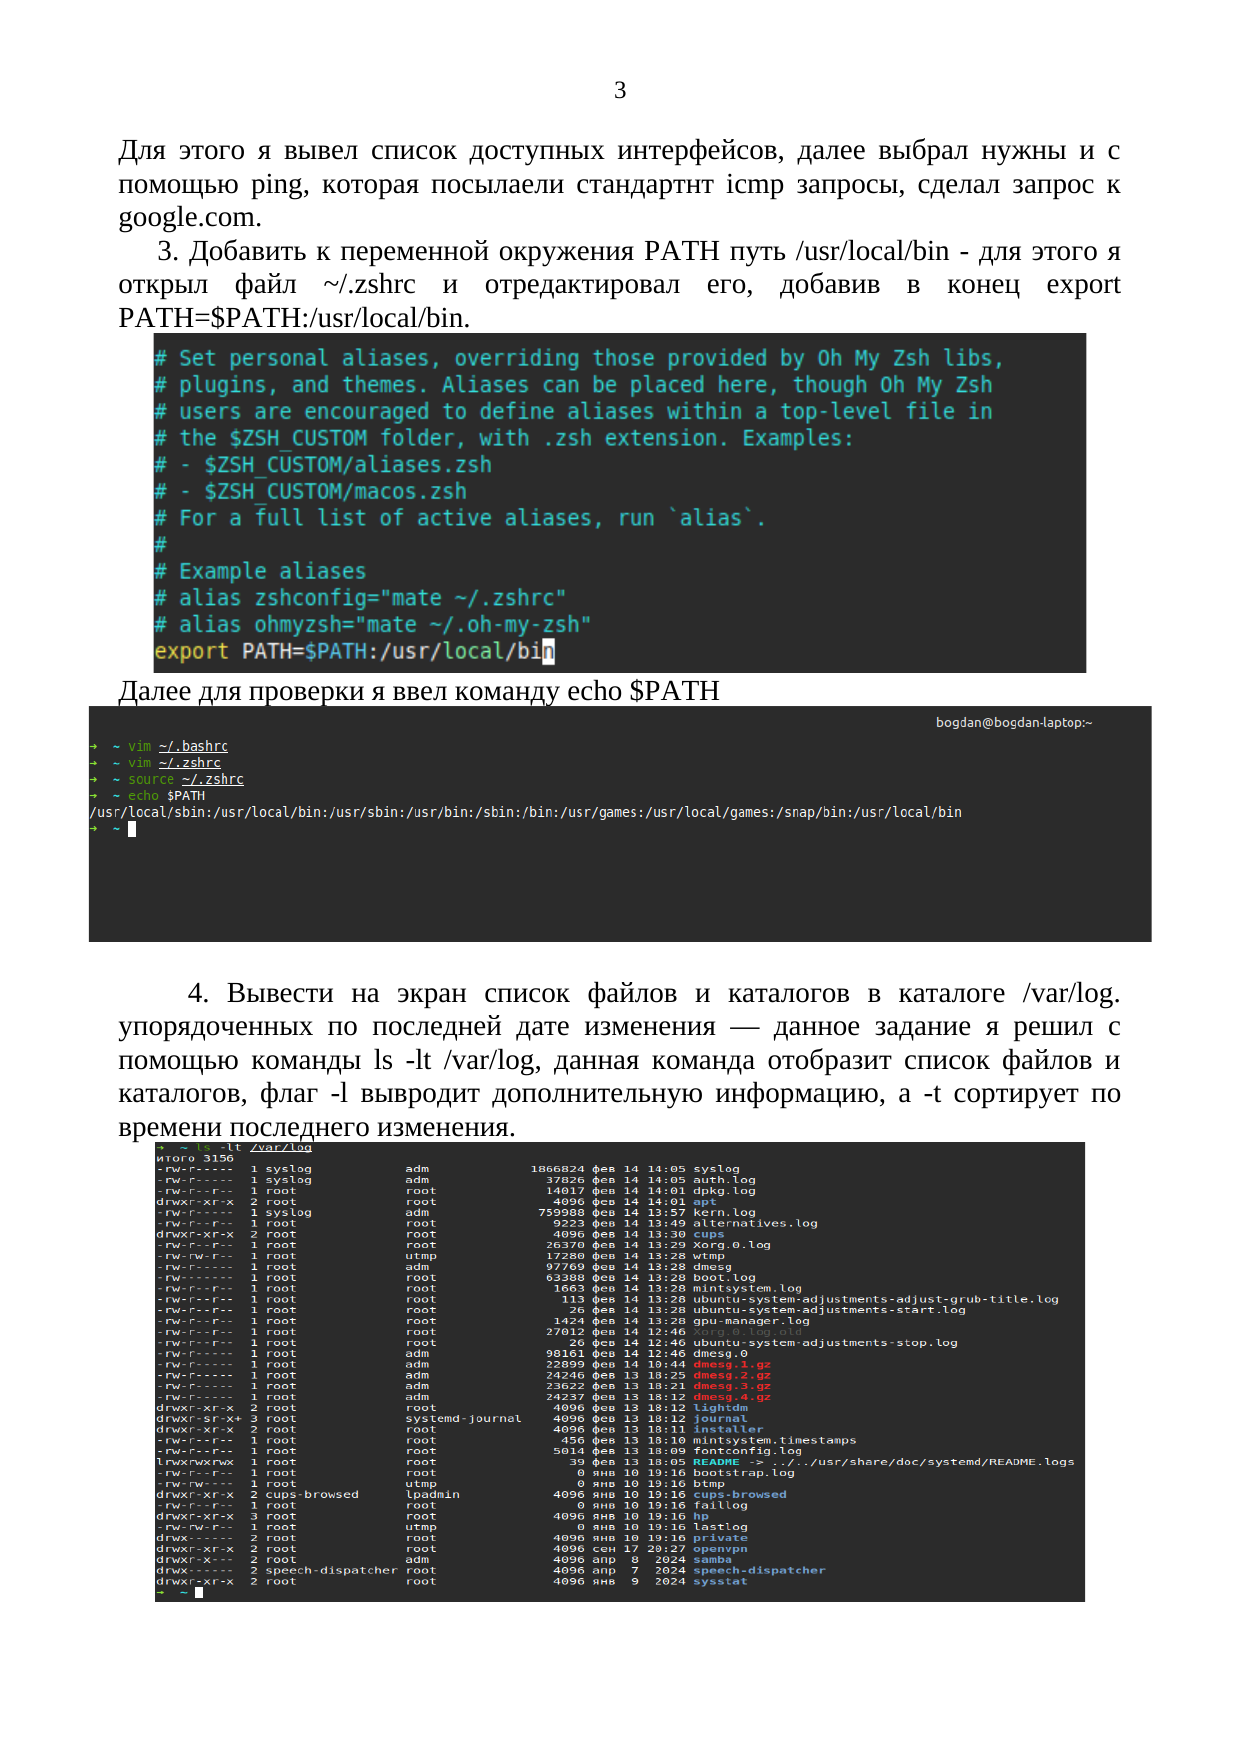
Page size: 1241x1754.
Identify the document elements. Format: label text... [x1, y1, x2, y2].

picture [153, 333, 1087, 673]
text 4. Вывести на экран список файлов и каталогов в каталоге /var/log. упорядоченных по последней дате изменения — данное задание я решил с помощью команды ls -lt /var/log, данная команда отобразит список файлов и каталогов, флаг -l вывродит дополнительную информацию, а -t сортирует по времени последнего изменения. [118, 975, 1122, 1143]
text 3. Добавить к переменной окружения PATH путь /usr/local/bin - для этого я открыл файл ~/.zshrc и отредактировал его, добавив в конец export PATH=$PATH:/usr/local/bin. [118, 233, 1122, 334]
picture [88, 706, 1152, 942]
picture [155, 1142, 1086, 1602]
text Далее для проверки я ввел команду echo $PATH [118, 367, 1122, 706]
text Для этого я вывел список доступных интерфейсов, далее выбрал нужны и с помощью ping, которая посылаели стандартнт icmp запросы, сделал запрос к google.com. [118, 132, 1122, 233]
